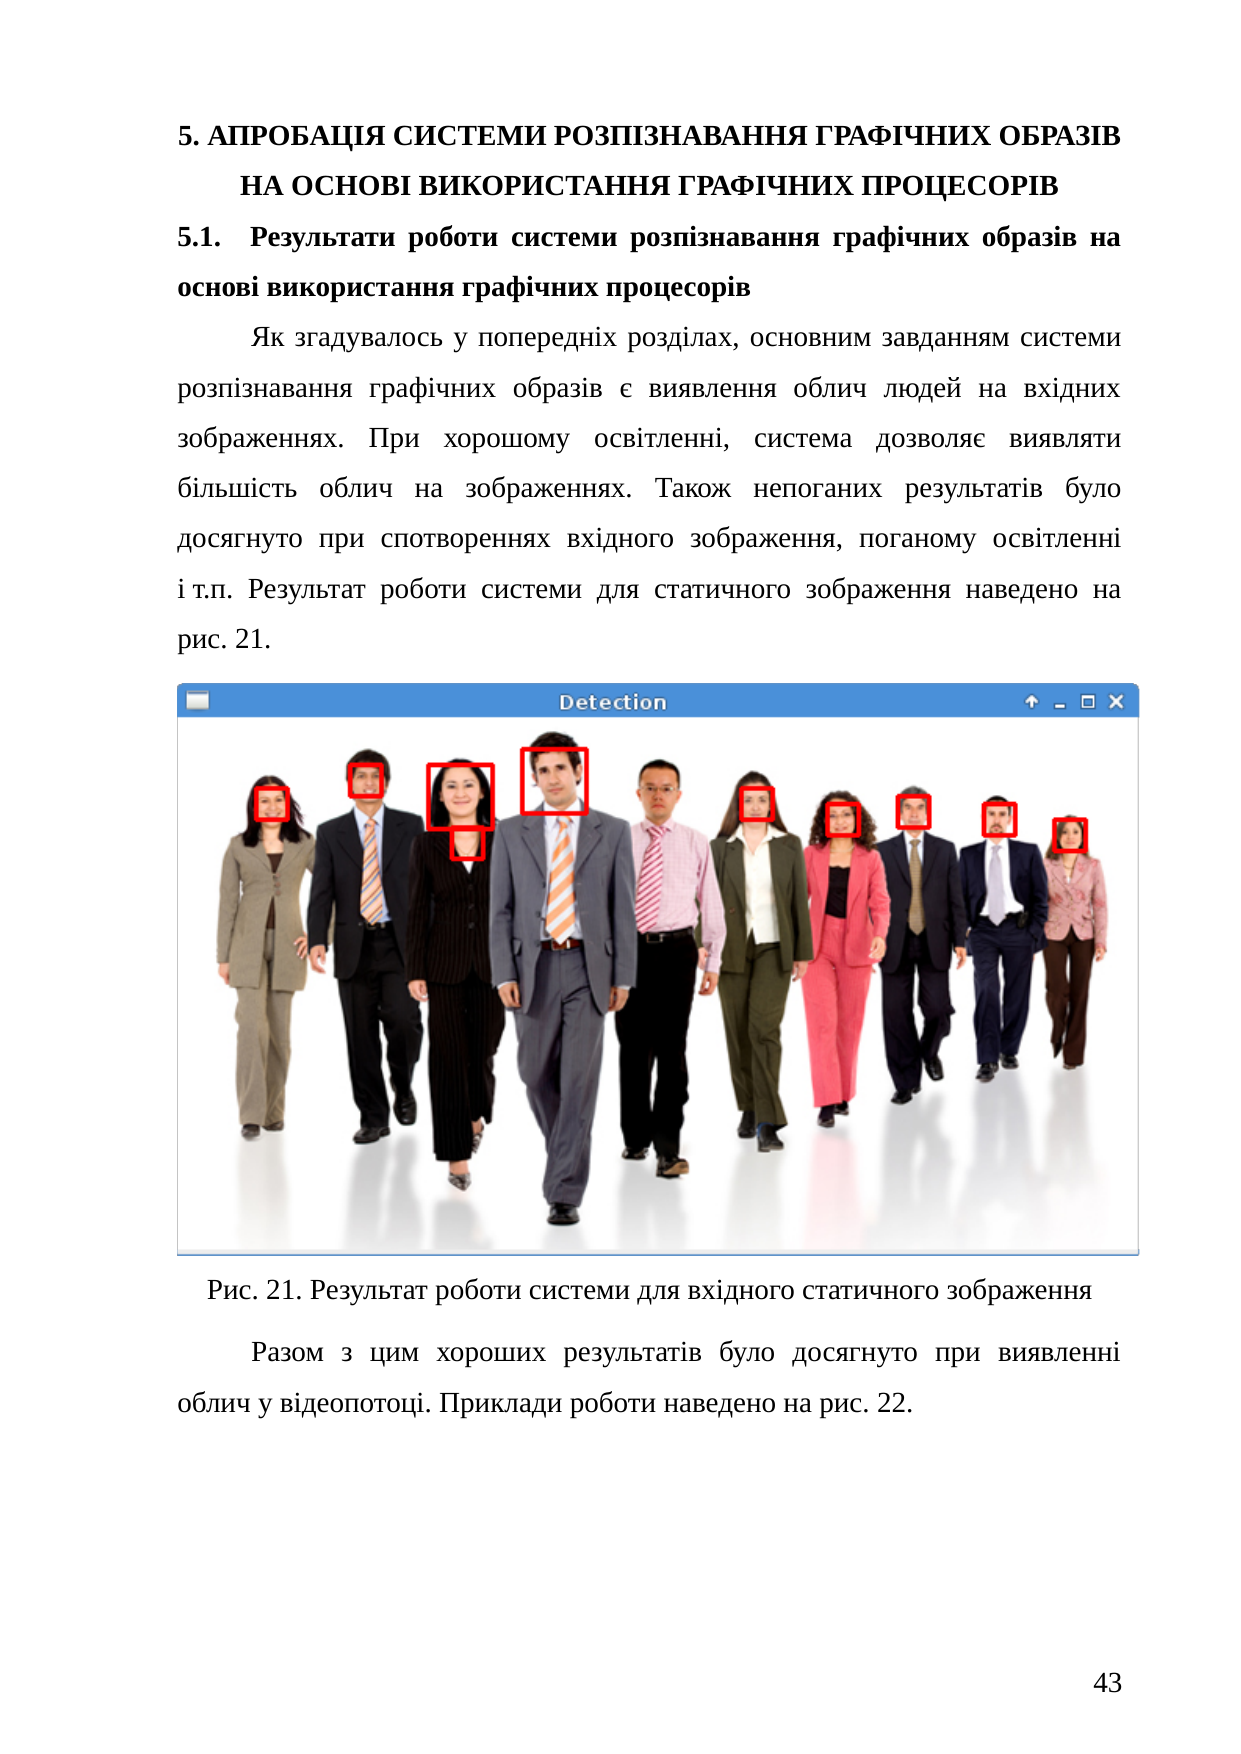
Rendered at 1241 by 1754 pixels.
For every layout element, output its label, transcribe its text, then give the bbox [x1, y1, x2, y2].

subtitle 5. АПРОБАЦІЯ СИСТЕМИ РОЗПІЗНАВАННЯ ГРАФІЧНИХ ОБРАЗІВ НА ОСНОВІ ВИКОРИСТАННЯ ГРАФІЧНИХ ПРОЦЕСОРІВ [177, 118, 1122, 202]
text Як згадувалось у попередніх розділах, основним завданням системи розпізнавання графічних образів є виявлення облич людей на вхідних зображеннях. При хорошому освітленні, система дозволяє виявляти більшість облич на зображеннях. Також непоганих результатів було досягнуто при спотвореннях вхідного зображення, поганому освітленні і т.п. Результат роботи системи для статичного зображення наведено на рис. 21. [177, 319, 1122, 655]
text Разом з цим хороших результатів було досягнуто при виявленні облич у відеопотоці. Приклади роботи наведено на рис. 22. [177, 1334, 1122, 1418]
subtitle 5.1. Результати роботи системи розпізнавання графічних образів на основі використання графічних процесорів [177, 219, 1122, 303]
picture [177, 683, 1140, 1256]
text Рис. 21. Результат роботи системи для вхідного статичного зображення [177, 1272, 1122, 1306]
